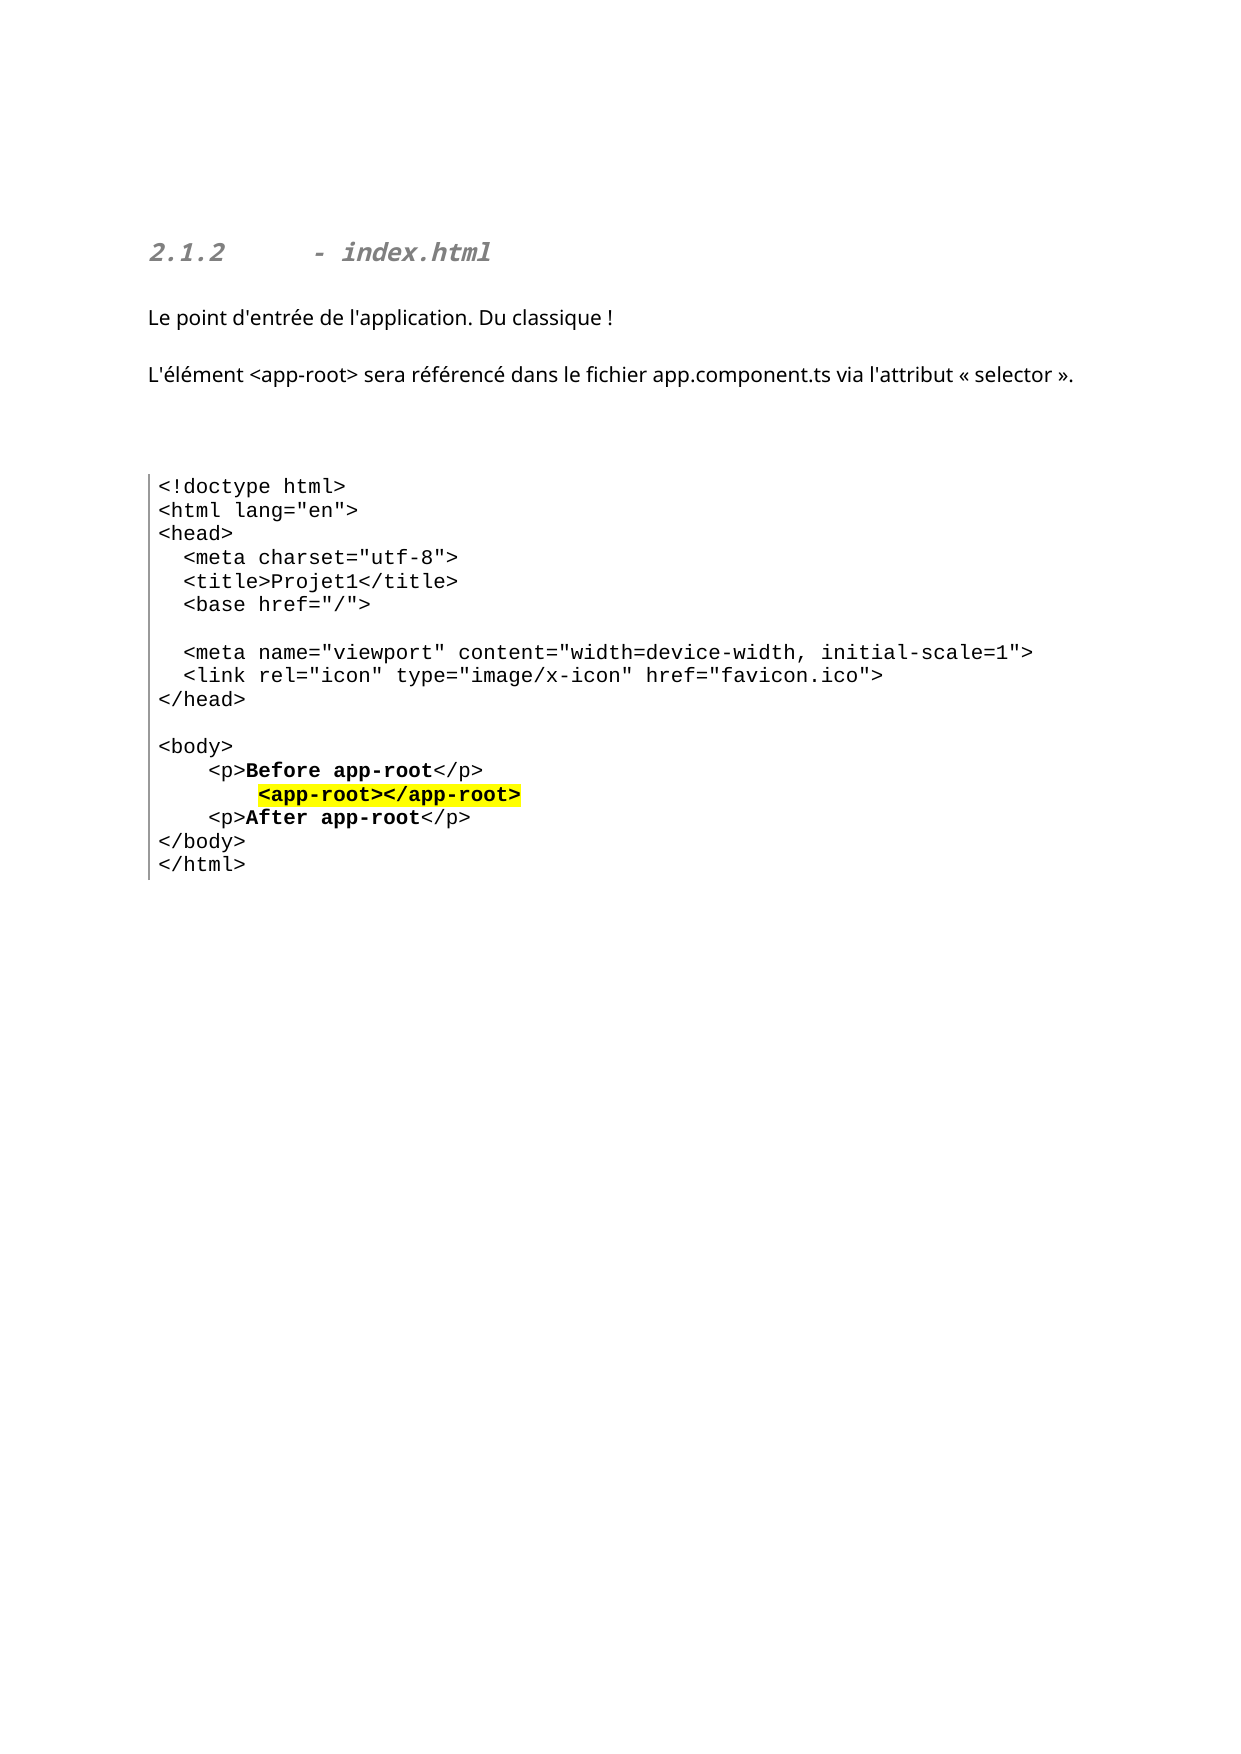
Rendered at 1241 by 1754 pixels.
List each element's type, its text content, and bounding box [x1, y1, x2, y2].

text L'élément <app-root> sera référencé dans le fichier app.component.ts via l'attribut « selector ». [148, 360, 1092, 389]
text <!doctype html> <html lang="en"> <head> <meta charset="utf-8"> <title>Projet1</title> <base href="/"> <meta name="viewport" content="width=device-width, initial-scale=1"> <link rel="icon" type="image/x-icon" href="favicon.ico"> </head> <body> <p>Before app-root</p> <app-root></app-root> <p>After app-root</p> </body> </html> [150, 474, 1092, 880]
subtitle - index.html [148, 235, 1092, 269]
text Le point d'entrée de l'application. Du classique ! [148, 303, 1092, 332]
